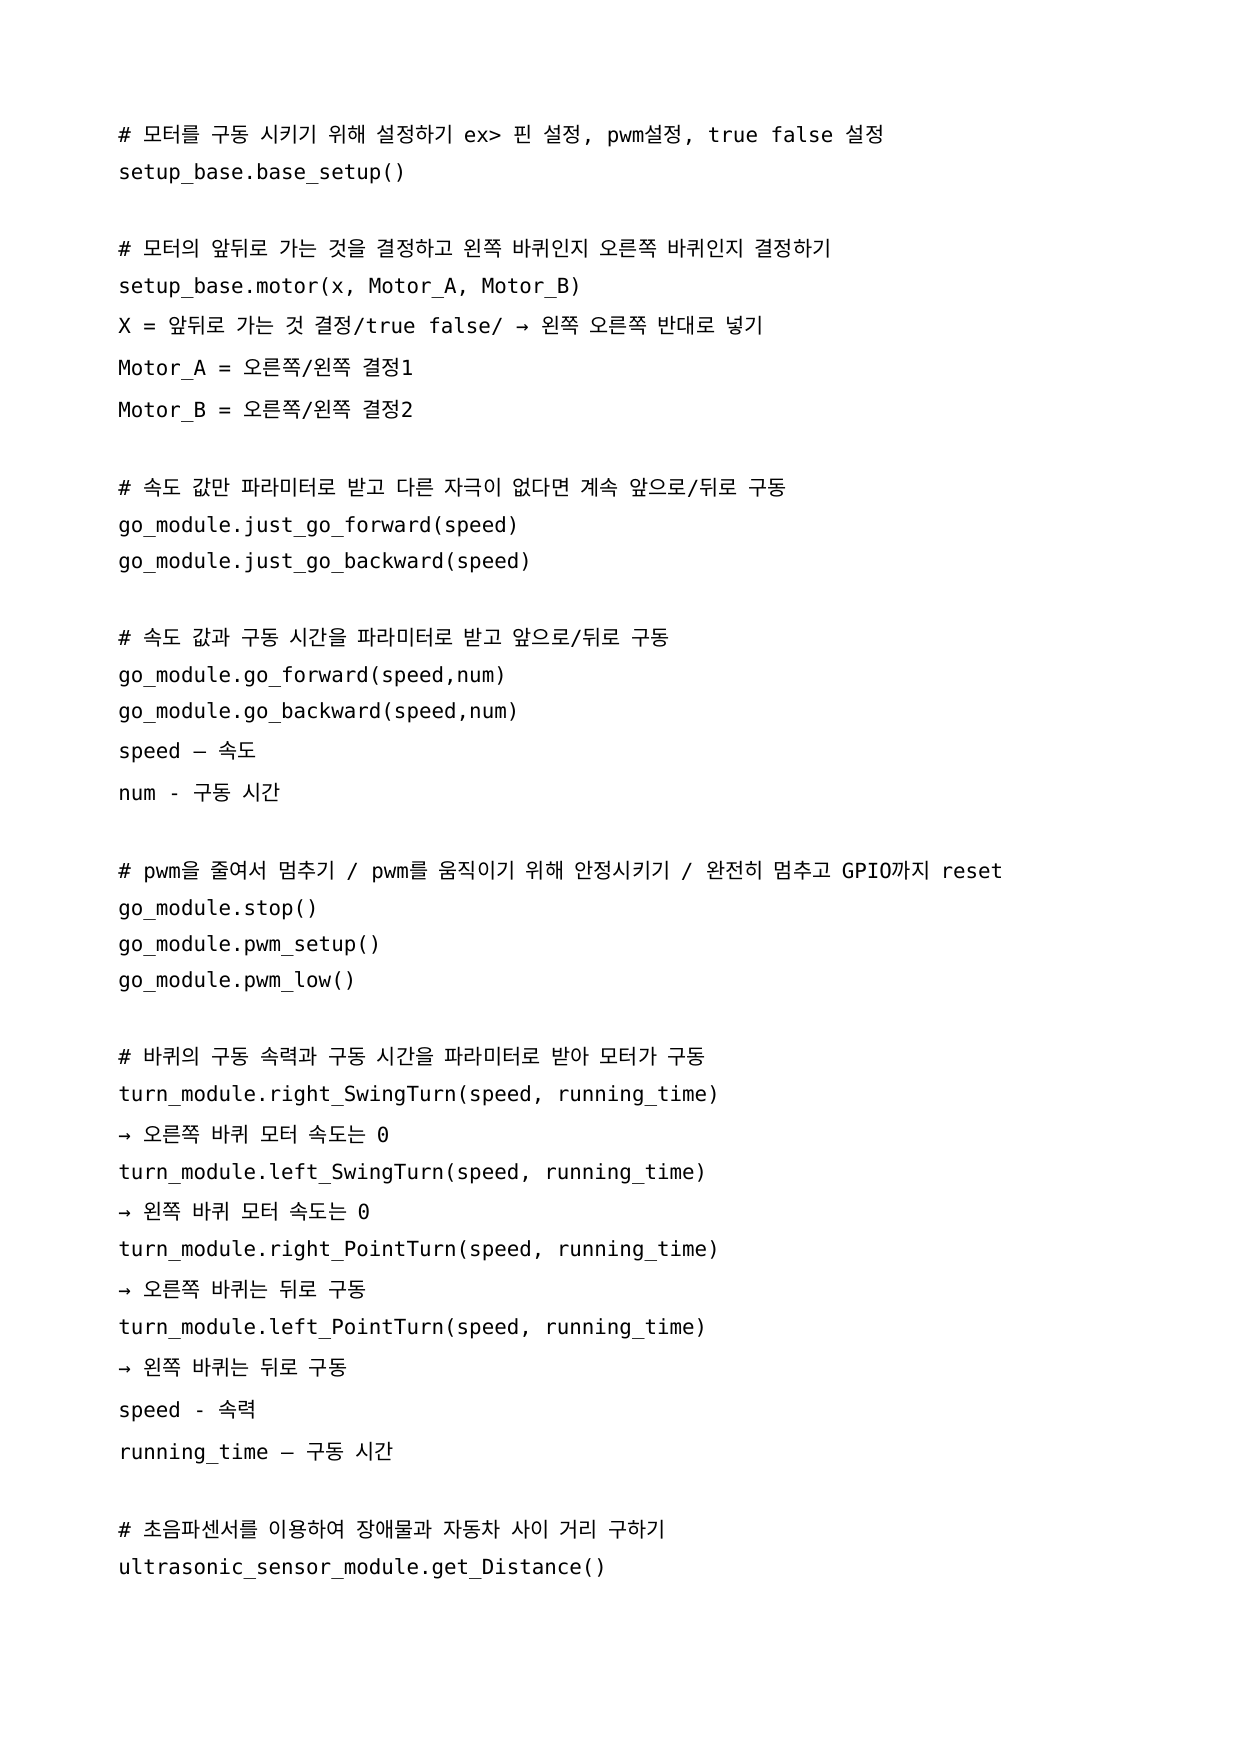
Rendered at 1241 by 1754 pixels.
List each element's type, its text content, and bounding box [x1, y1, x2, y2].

text # 바퀴의 구동 속력과 구동 시간을 파라미터로 받아 모터가 구동 [118, 1040, 1122, 1070]
text Motor_A = 오른쪽/왼쪽 결정1 [118, 352, 1122, 382]
text turn_module.right_SwingTurn(speed, running_time) [118, 1082, 1122, 1106]
text turn_module.left_PointTurn(speed, running_time) [118, 1315, 1122, 1339]
text go_module.go_forward(speed,num) [118, 663, 1122, 687]
text speed – 속도 [118, 735, 1122, 765]
text → 왼쪽 바퀴 모터 속도는 0 [118, 1196, 1122, 1226]
text ultrasonic_sensor_module.get_Distance() [118, 1555, 1122, 1579]
text → 왼쪽 바퀴는 뒤로 구동 [118, 1351, 1122, 1381]
text go_module.just_go_forward(speed) [118, 513, 1122, 537]
text speed - 속력 [118, 1393, 1122, 1423]
text go_module.pwm_low() [118, 968, 1122, 992]
text → 오른쪽 바퀴 모터 속도는 0 [118, 1118, 1122, 1148]
text Motor_B = 오른쪽/왼쪽 결정2 [118, 393, 1122, 424]
text # 모터를 구동 시키기 위해 설정하기 ex> 핀 설정, pwm설정, true false 설정 [118, 118, 1122, 148]
text running_time – 구동 시간 [118, 1435, 1122, 1465]
text go_module.just_go_backward(speed) [118, 549, 1122, 573]
text X = 앞뒤로 가는 것 결정/true false/ → 왼쪽 오른쪽 반대로 넣기 [118, 310, 1122, 340]
text go_module.go_backward(speed,num) [118, 699, 1122, 723]
text turn_module.left_SwingTurn(speed, running_time) [118, 1160, 1122, 1184]
text turn_module.right_PointTurn(speed, running_time) [118, 1237, 1122, 1262]
text setup_base.base_setup() [118, 160, 1122, 184]
text → 오른쪽 바퀴는 뒤로 구동 [118, 1273, 1122, 1304]
text # 속도 값과 구동 시간을 파라미터로 받고 앞으로/뒤로 구동 [118, 621, 1122, 651]
text # 모터의 앞뒤로 가는 것을 결정하고 왼쪽 바퀴인지 오른쪽 바퀴인지 결정하기 [118, 232, 1122, 262]
text # pwm을 줄여서 멈추기 / pwm를 움직이기 위해 안정시키기 / 완전히 멈추고 GPIO까지 reset [118, 854, 1122, 884]
text go_module.pwm_setup() [118, 932, 1122, 956]
text setup_base.motor(x, Motor_A, Motor_B) [118, 274, 1122, 298]
text go_module.stop() [118, 896, 1122, 921]
text # 초음파센서를 이용하여 장애물과 자동차 사이 거리 구하기 [118, 1513, 1122, 1543]
text # 속도 값만 파라미터로 받고 다른 자극이 없다면 계속 앞으로/뒤로 구동 [118, 471, 1122, 501]
text num - 구동 시간 [118, 777, 1122, 807]
